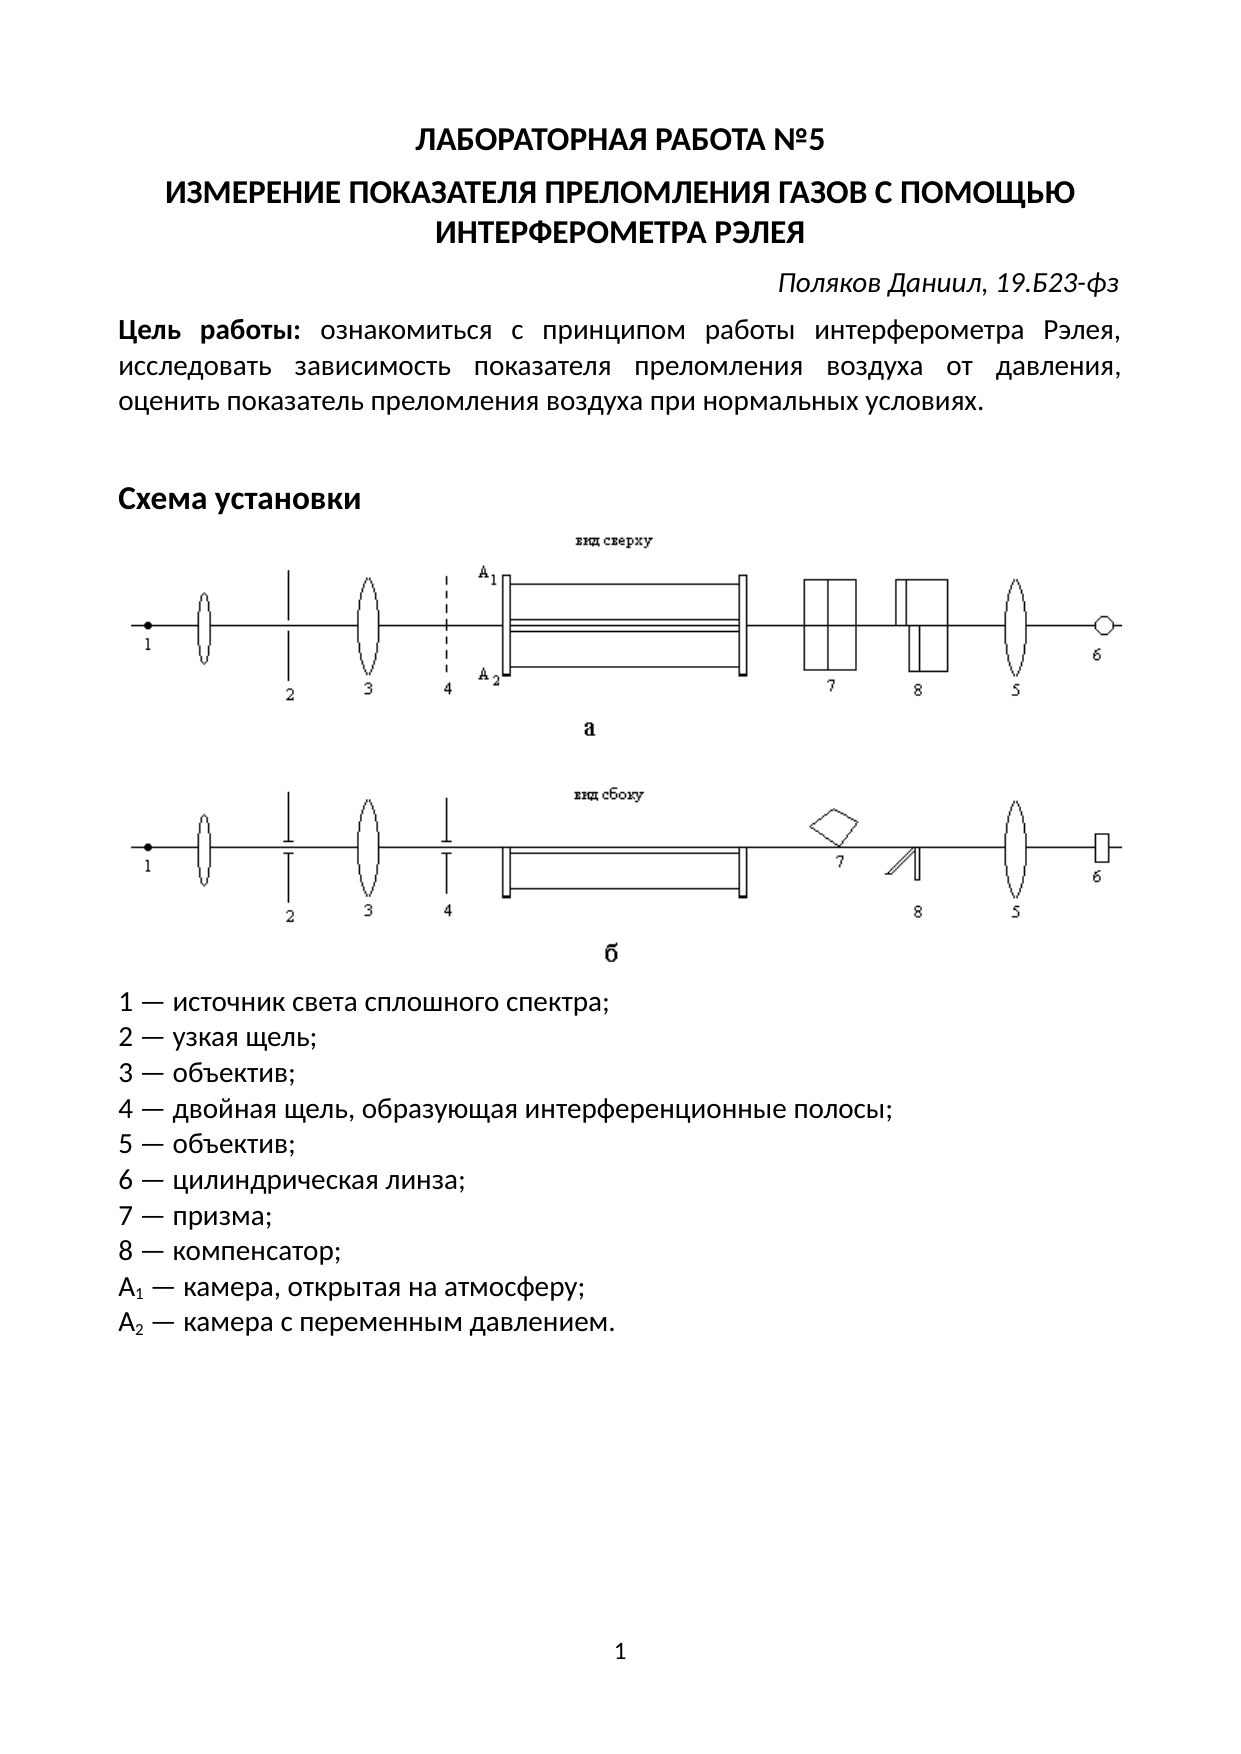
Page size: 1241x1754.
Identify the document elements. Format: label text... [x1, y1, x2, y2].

text Цель работы: ознакомиться с принципом работы интерферометра Рэлея, исследовать зависимость показателя преломления воздуха от давления, оценить показатель преломления воздуха при нормальных условиях. [118, 311, 1122, 418]
title Измерение показателя преломления газов с помощью интерферометра Рэлея [118, 171, 1122, 252]
text Поляков Даниил, 19.Б23-фз [118, 264, 1122, 299]
text 1 — источник света сплошного спектра; 2 — узкая щель; 3 — объектив; 4 — двойная щель, образующая интерференционные полосы; 5 — объектив; 6 — цилиндрическая линза; 7 — призма; 8 — компенсатор; А1 — камера, открытая на атмосферу; А2 — камера с переменным давлением. [118, 983, 1122, 1339]
picture [118, 529, 1123, 971]
subtitle Схема установки [118, 477, 1122, 518]
title Лабораторная работа №5 [118, 118, 1122, 159]
